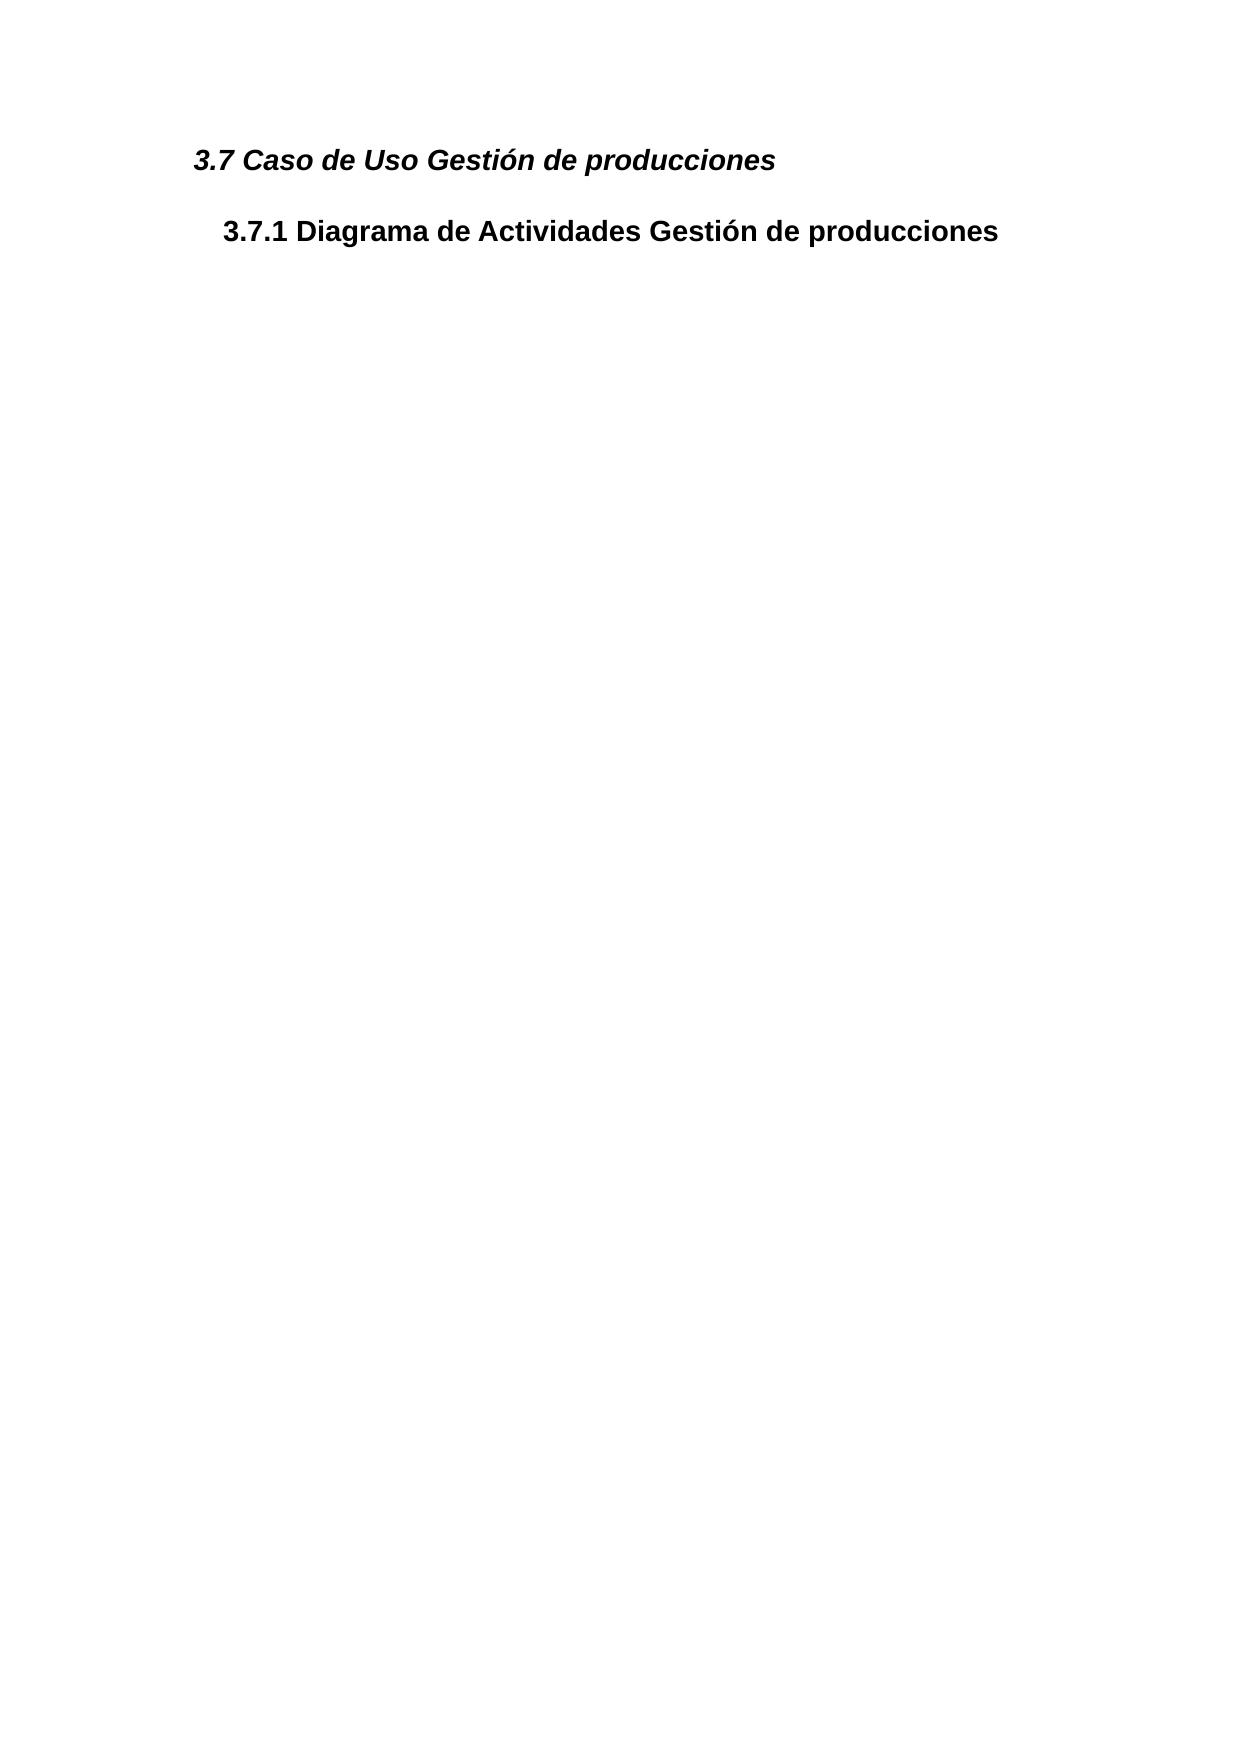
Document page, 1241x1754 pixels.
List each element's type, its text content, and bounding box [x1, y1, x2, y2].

subtitle Diagrama de Actividades Gestión de producciones [215, 214, 1122, 248]
subtitle Caso de Uso Gestión de producciones [185, 143, 1122, 177]
